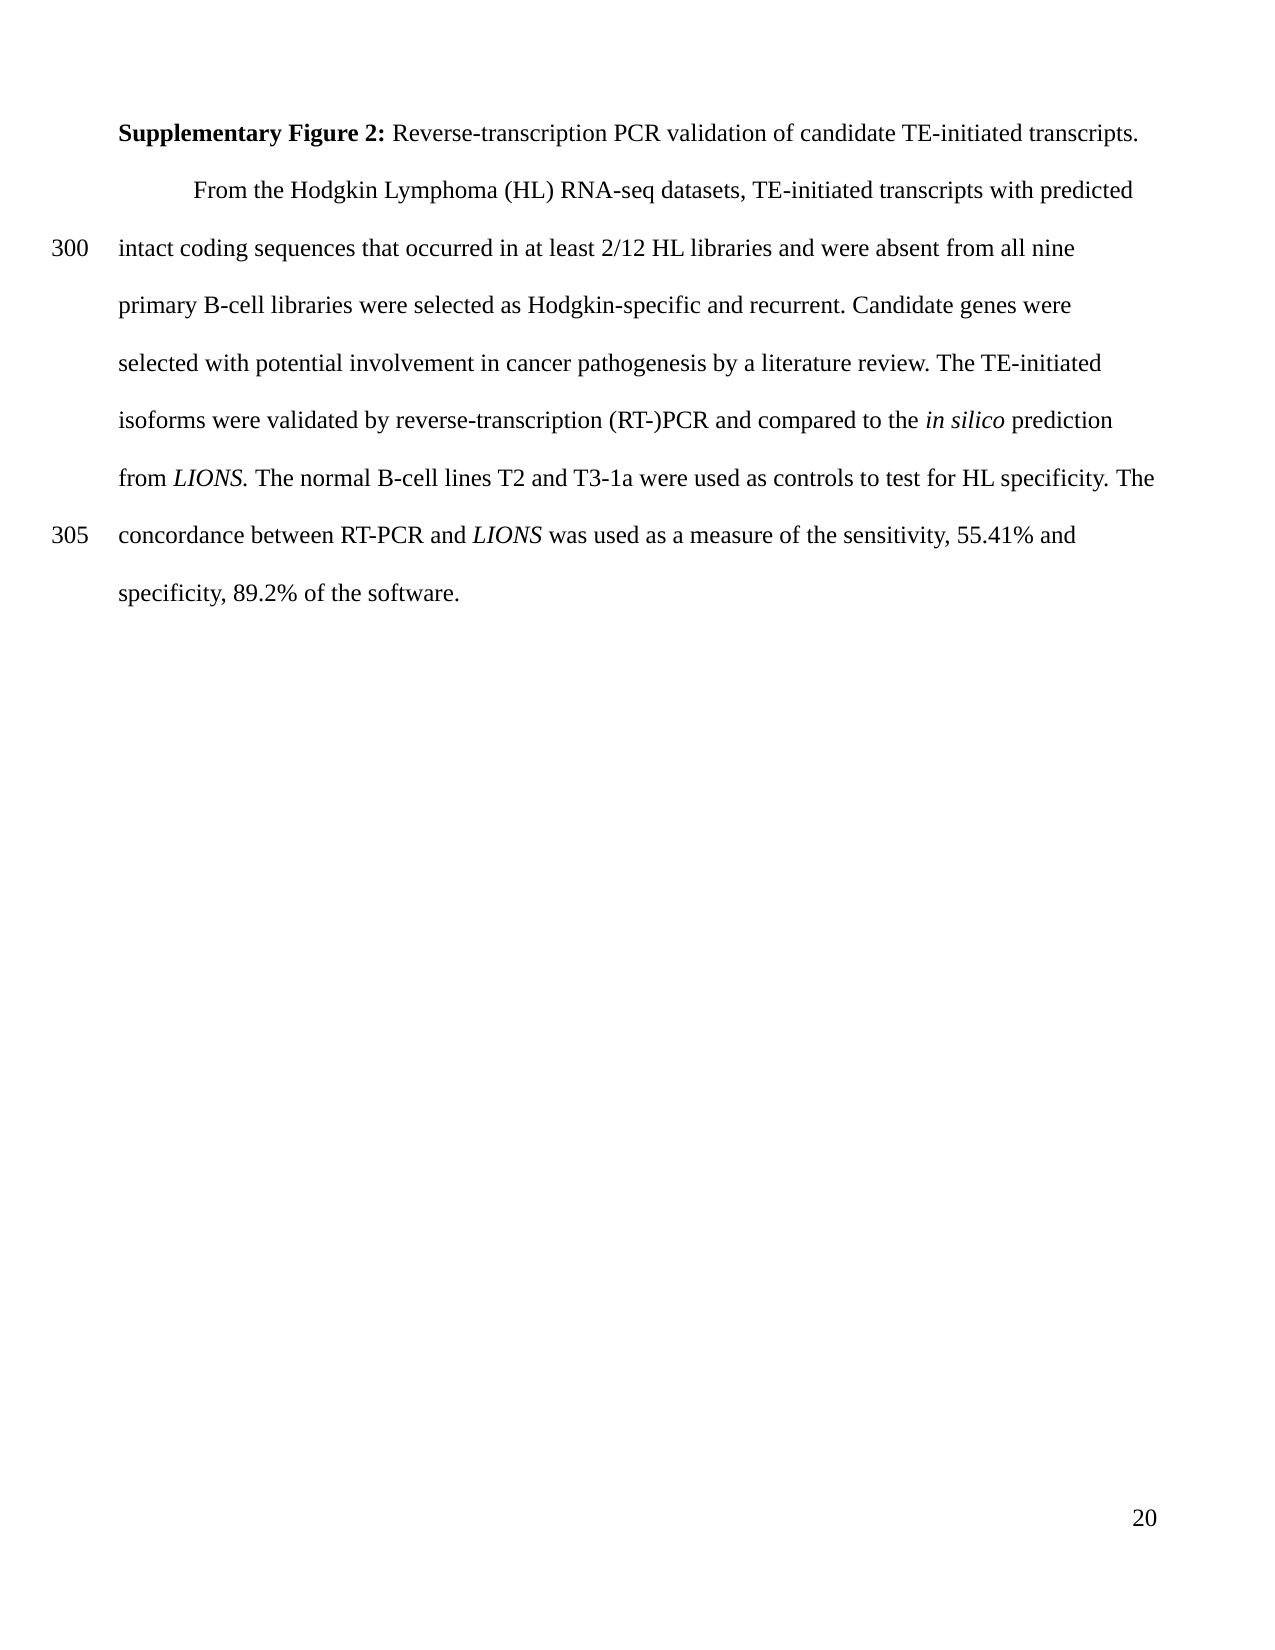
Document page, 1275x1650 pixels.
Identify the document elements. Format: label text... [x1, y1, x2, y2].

text From the Hodgkin Lymphoma (HL) RNA-seq datasets, TE-initiated transcripts with predicted intact coding sequences that occurred in at least 2/12 HL libraries and were absent from all nine primary B-cell libraries were selected as Hodgkin-specific and recurrent. Candidate genes were selected with potential involvement in cancer pathogenesis by a literature review. The TE-initiated isoforms were validated by reverse-transcription (RT-)PCR and compared to the in silico prediction from LIONS. The normal B-cell lines T2 and T3-1a were used as controls to test for HL specificity. The concordance between RT-PCR and LIONS was used as a measure of the sensitivity, 55.41% and specificity, 89.2% of the software. [118, 176, 1157, 607]
text Supplementary Figure 2: Reverse-transcription PCR validation of candidate TE-initiated transcripts. [118, 118, 1157, 147]
